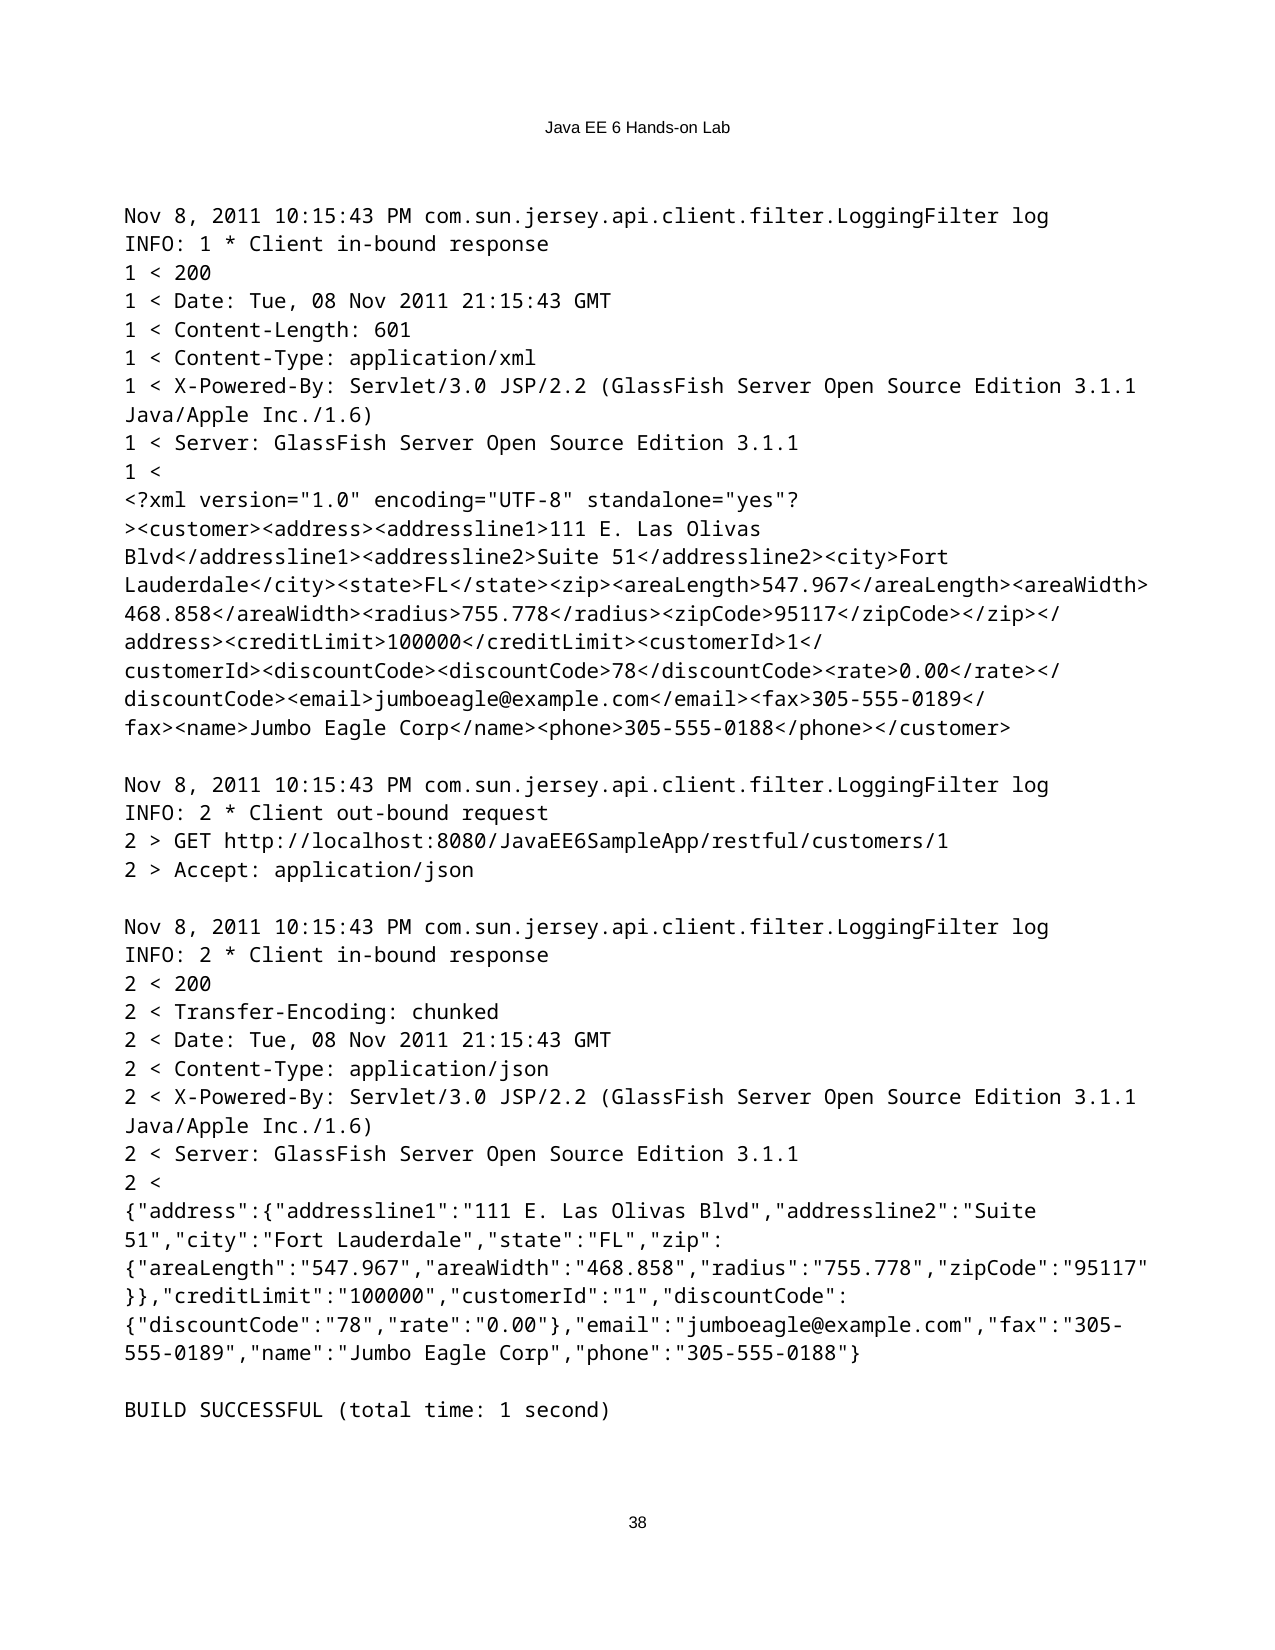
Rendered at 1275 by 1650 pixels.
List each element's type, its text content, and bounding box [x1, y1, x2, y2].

table_header Nov 8, 2011 10:15:43 PM com.sun.jersey.api.client.filter.LoggingFilter log INFO: 1 * Client in-bound response 1 < 200 1 < Date: Tue, 08 Nov 2011 21:15:43 GMT 1 < Content-Length: 601 1 < Content-Type: application/xml 1 < X-Powered-By: Servlet/3.0 JSP/2.2 (GlassFish Server Open Source Edition 3.1.1 Java/Apple Inc./1.6) 1 < Server: GlassFish Server Open Source Edition 3.1.1 1 < <?xml version="1.0" encoding="UTF-8" standalone="yes"?><customer><address><addressline1>111 E. Las Olivas Blvd</addressline1><addressline2>Suite 51</addressline2><city>Fort Lauderdale</city><state>FL</state><zip><areaLength>547.967</areaLength><areaWidth>468.858</areaWidth><radius>755.778</radius><zipCode>95117</zipCode></zip></address><creditLimit>100000</creditLimit><customerId>1</customerId><discountCode><discountCode>78</discountCode><rate>0.00</rate></discountCode><email>jumboeagle@example.com</email><fax>305-555-0189</fax><name>Jumbo Eagle Corp</name><phone>305-555-0188</phone></customer> Nov 8, 2011 10:15:43 PM com.sun.jersey.api.client.filter.LoggingFilter log INFO: 2 * Client out-bound request 2 > GET http://localhost:8080/JavaEE6SampleApp/restful/customers/1 2 > Accept: application/json Nov 8, 2011 10:15:43 PM com.sun.jersey.api.client.filter.LoggingFilter log INFO: 2 * Client in-bound response 2 < 200 2 < Transfer-Encoding: chunked 2 < Date: Tue, 08 Nov 2011 21:15:43 GMT 2 < Content-Type: application/json 2 < X-Powered-By: Servlet/3.0 JSP/2.2 (GlassFish Server Open Source Edition 3.1.1 Java/Apple Inc./1.6) 2 < Server: GlassFish Server Open Source Edition 3.1.1 2 < {"address":{"addressline1":"111 E. Las Olivas Blvd","addressline2":"Suite 51","city":"Fort Lauderdale","state":"FL","zip":{"areaLength":"547.967","areaWidth":"468.858","radius":"755.778","zipCode":"95117"}},"creditLimit":"100000","customerId":"1","discountCode":{"discountCode":"78","rate":"0.00"},"email":"jumboeagle@example.com","fax":"305-555-0189","name":"Jumbo Eagle Corp","phone":"305-555-0188"} BUILD SUCCESSFUL (total time: 1 second) [118, 167, 1157, 1429]
